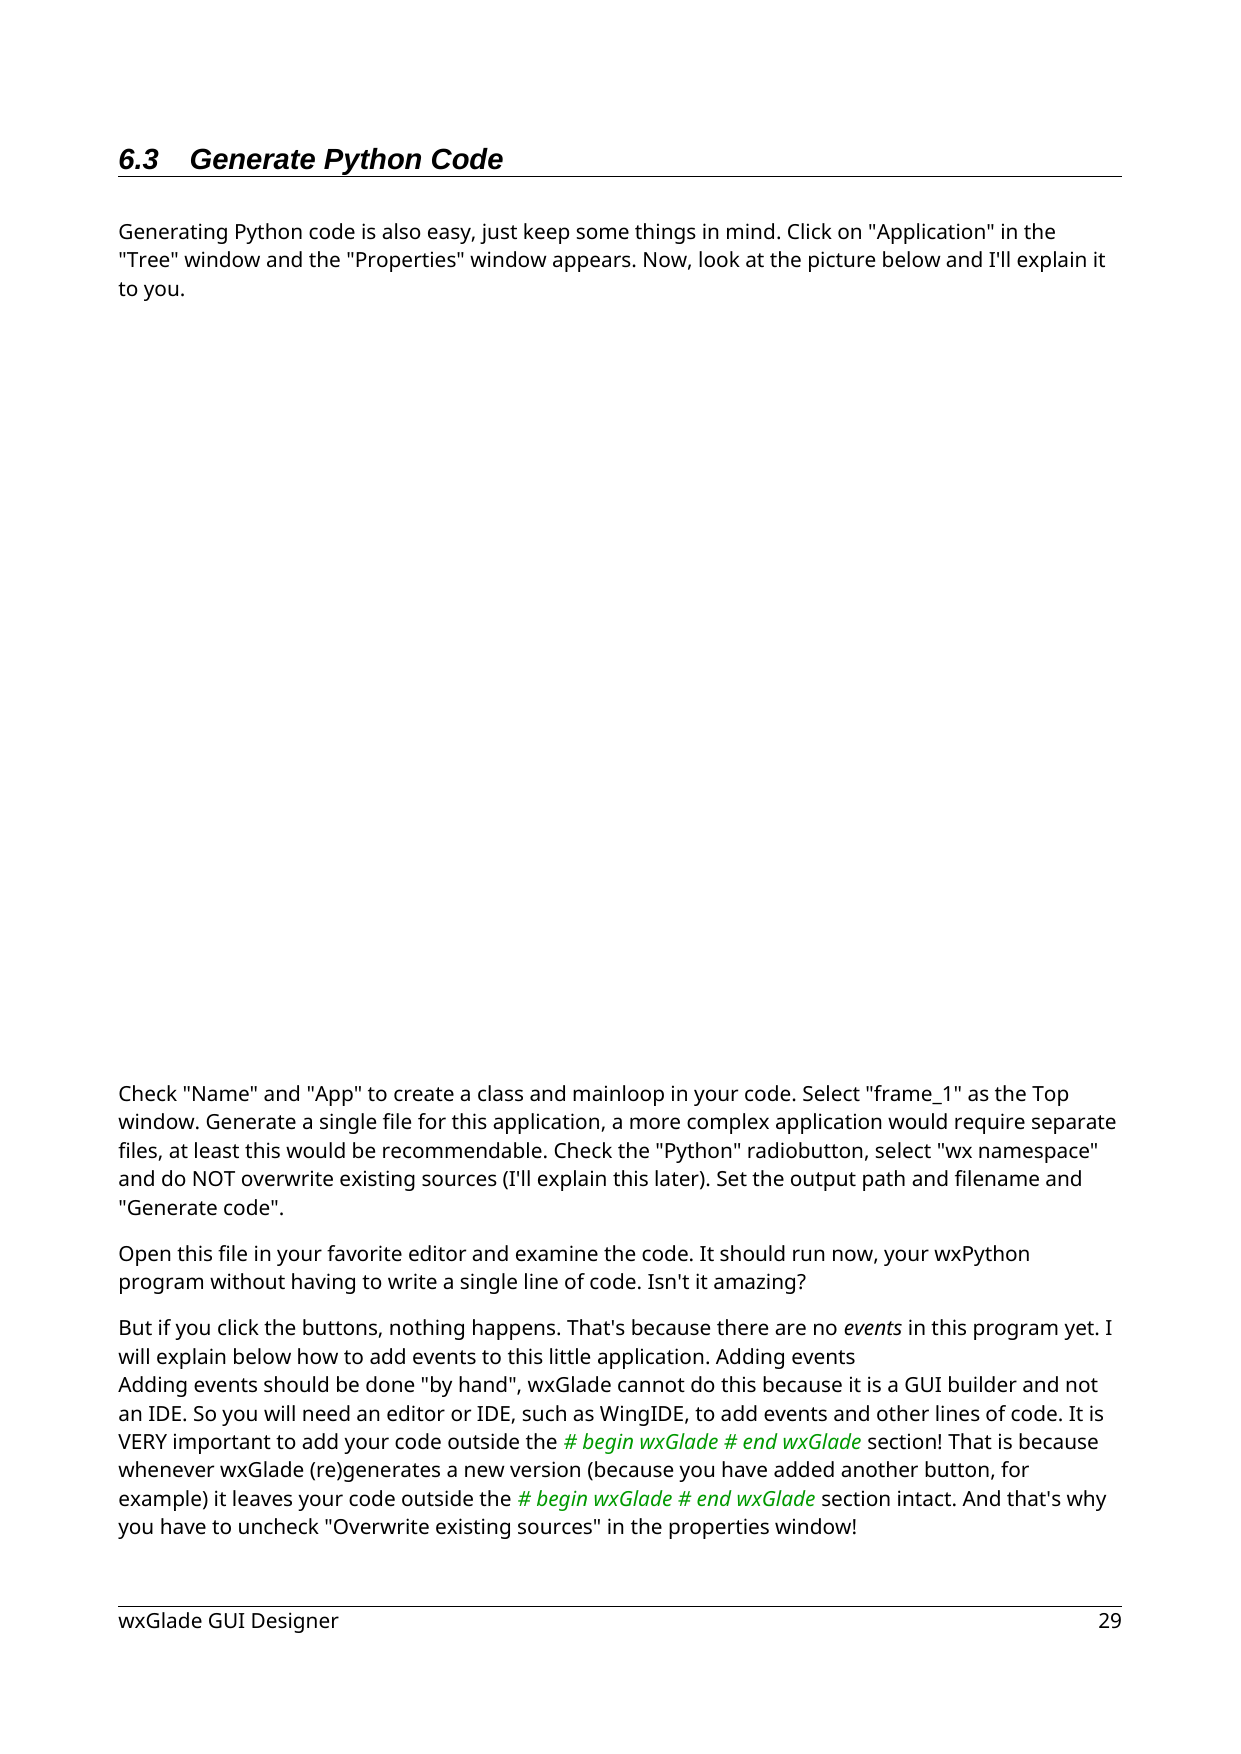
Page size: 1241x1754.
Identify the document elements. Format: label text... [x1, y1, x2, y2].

text Generating Python code is also easy, just keep some things in mind. Click on "Application" in the "Tree" window and the "Properties" window appears. Now, look at the picture below and I'll explain it to you. Check "Name" and "App" to create a class and mainloop in your code. Select "frame_1" as the Top window. Generate a single file for this application, a more complex application would require separate files, at least this would be recommendable. Check the "Python" radiobutton, select "wx namespace" and do NOT overwrite existing sources (I'll explain this later). Set the output path and filename and "Generate code". [118, 188, 1122, 1221]
subtitle Generate Python Code [118, 143, 1122, 176]
text But if you click the buttons, nothing happens. That's because there are no events in this program yet. I will explain below how to add events to this little application. Adding events Adding events should be done "by hand", wxGlade cannot do this because it is a GUI builder and not an IDE. So you will need an editor or IDE, such as WingIDE, to add events and other lines of code. It is VERY important to add your code outside the # begin wxGlade # end wxGlade section! That is because whenever wxGlade (re)generates a new version (because you have added another button, for example) it leaves your code outside the # begin wxGlade # end wxGlade section intact. And that's why you have to uncheck "Overwrite existing sources" in the properties window! [118, 1313, 1122, 1541]
text Open this file in your favorite editor and examine the code. It should run now, your wxPython program without having to write a single line of code. Isn't it amazing? [118, 1239, 1122, 1296]
